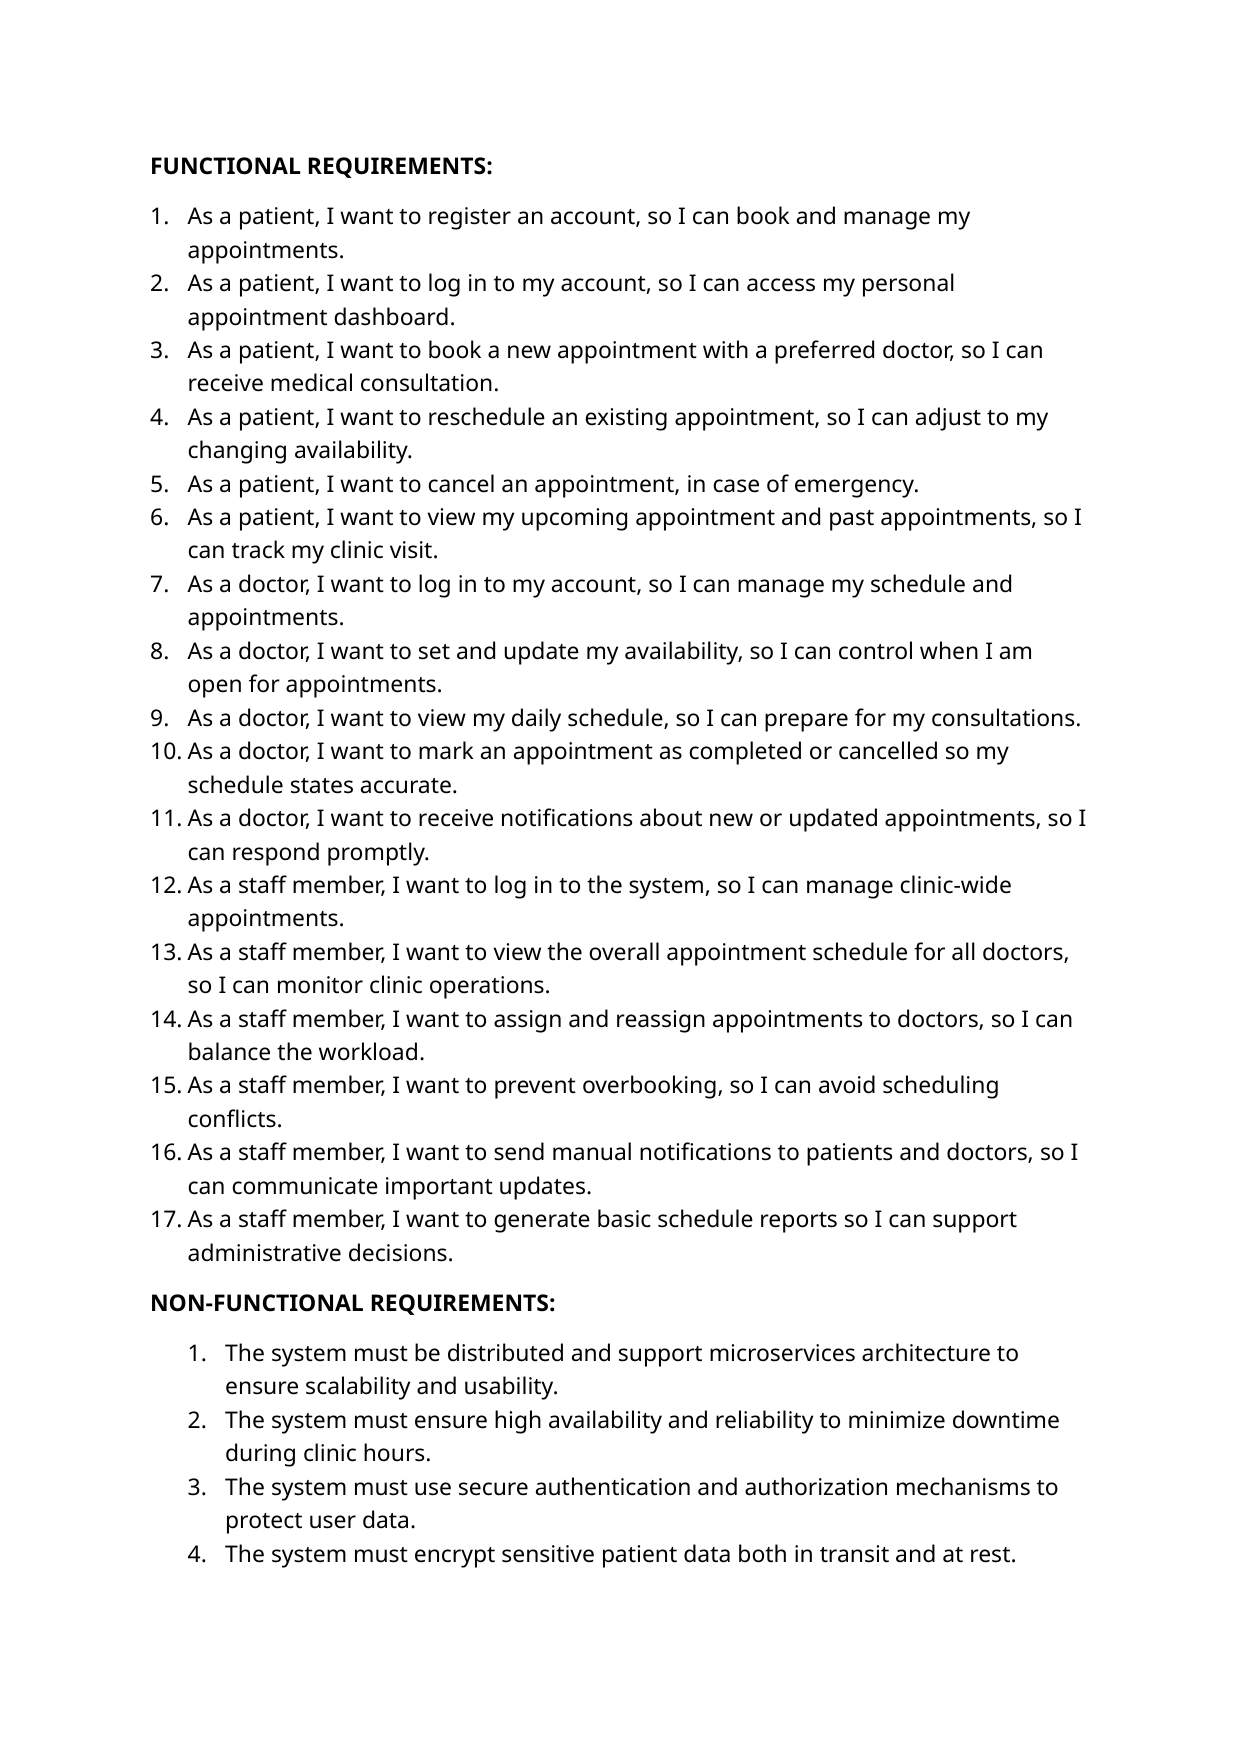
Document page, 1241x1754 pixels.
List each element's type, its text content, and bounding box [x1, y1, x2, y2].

list As a patient, I want to view my upcoming appointment and past appointments, so I can track my clinic visit. [150, 501, 1090, 566]
list As a staff member, I want to log in to the system, so I can manage clinic-wide appointments. [150, 869, 1090, 933]
list As a staff member, I want to send manual notifications to patients and doctors, so I can communicate important updates. [150, 1136, 1090, 1201]
list The system must ensure high availability and reliability to minimize downtime during clinic hours. [187, 1404, 1090, 1468]
list As a doctor, I want to receive notifications about new or updated appointments, so I can respond promptly. [150, 802, 1090, 867]
list The system must encrypt sensitive patient data both in transit and at rest. [187, 1537, 1090, 1569]
text FUNCTIONAL REQUIREMENTS: [150, 150, 1090, 181]
list As a patient, I want to cancel an appointment, in case of emergency. [150, 468, 1090, 499]
list As a doctor, I want to set and update my availability, so I can control when I am open for appointments. [150, 635, 1090, 699]
list As a staff member, I want to prevent overbooking, so I can avoid scheduling conflicts. [150, 1069, 1090, 1134]
list As a doctor, I want to mark an appointment as completed or cancelled so my schedule states accurate. [150, 735, 1090, 800]
list As a patient, I want to register an account, so I can book and manage my appointments. [150, 200, 1090, 265]
list As a staff member, I want to generate basic schedule reports so I can support administrative decisions. [150, 1203, 1090, 1268]
list As a doctor, I want to log in to my account, so I can manage my schedule and appointments. [150, 568, 1090, 633]
list As a doctor, I want to view my daily schedule, so I can prepare for my consultations. [150, 702, 1090, 733]
list As a patient, I want to book a new appointment with a preferred doctor, so I can receive medical consultation. [150, 334, 1090, 398]
list The system must use secure authentication and authorization mechanisms to protect user data. [187, 1471, 1090, 1535]
list The system must be distributed and support microservices architecture to ensure scalability and usability. [187, 1337, 1090, 1402]
list As a staff member, I want to view the overall appointment schedule for all doctors, so I can monitor clinic operations. [150, 936, 1090, 1000]
text NON-FUNCTIONAL REQUIREMENTS: [150, 1287, 1090, 1318]
list As a patient, I want to reschedule an existing appointment, so I can adjust to my changing availability. [150, 401, 1090, 465]
list As a patient, I want to log in to my account, so I can access my personal appointment dashboard. [150, 267, 1090, 332]
list As a staff member, I want to assign and reassign appointments to doctors, so I can balance the workload. [150, 1003, 1090, 1067]
